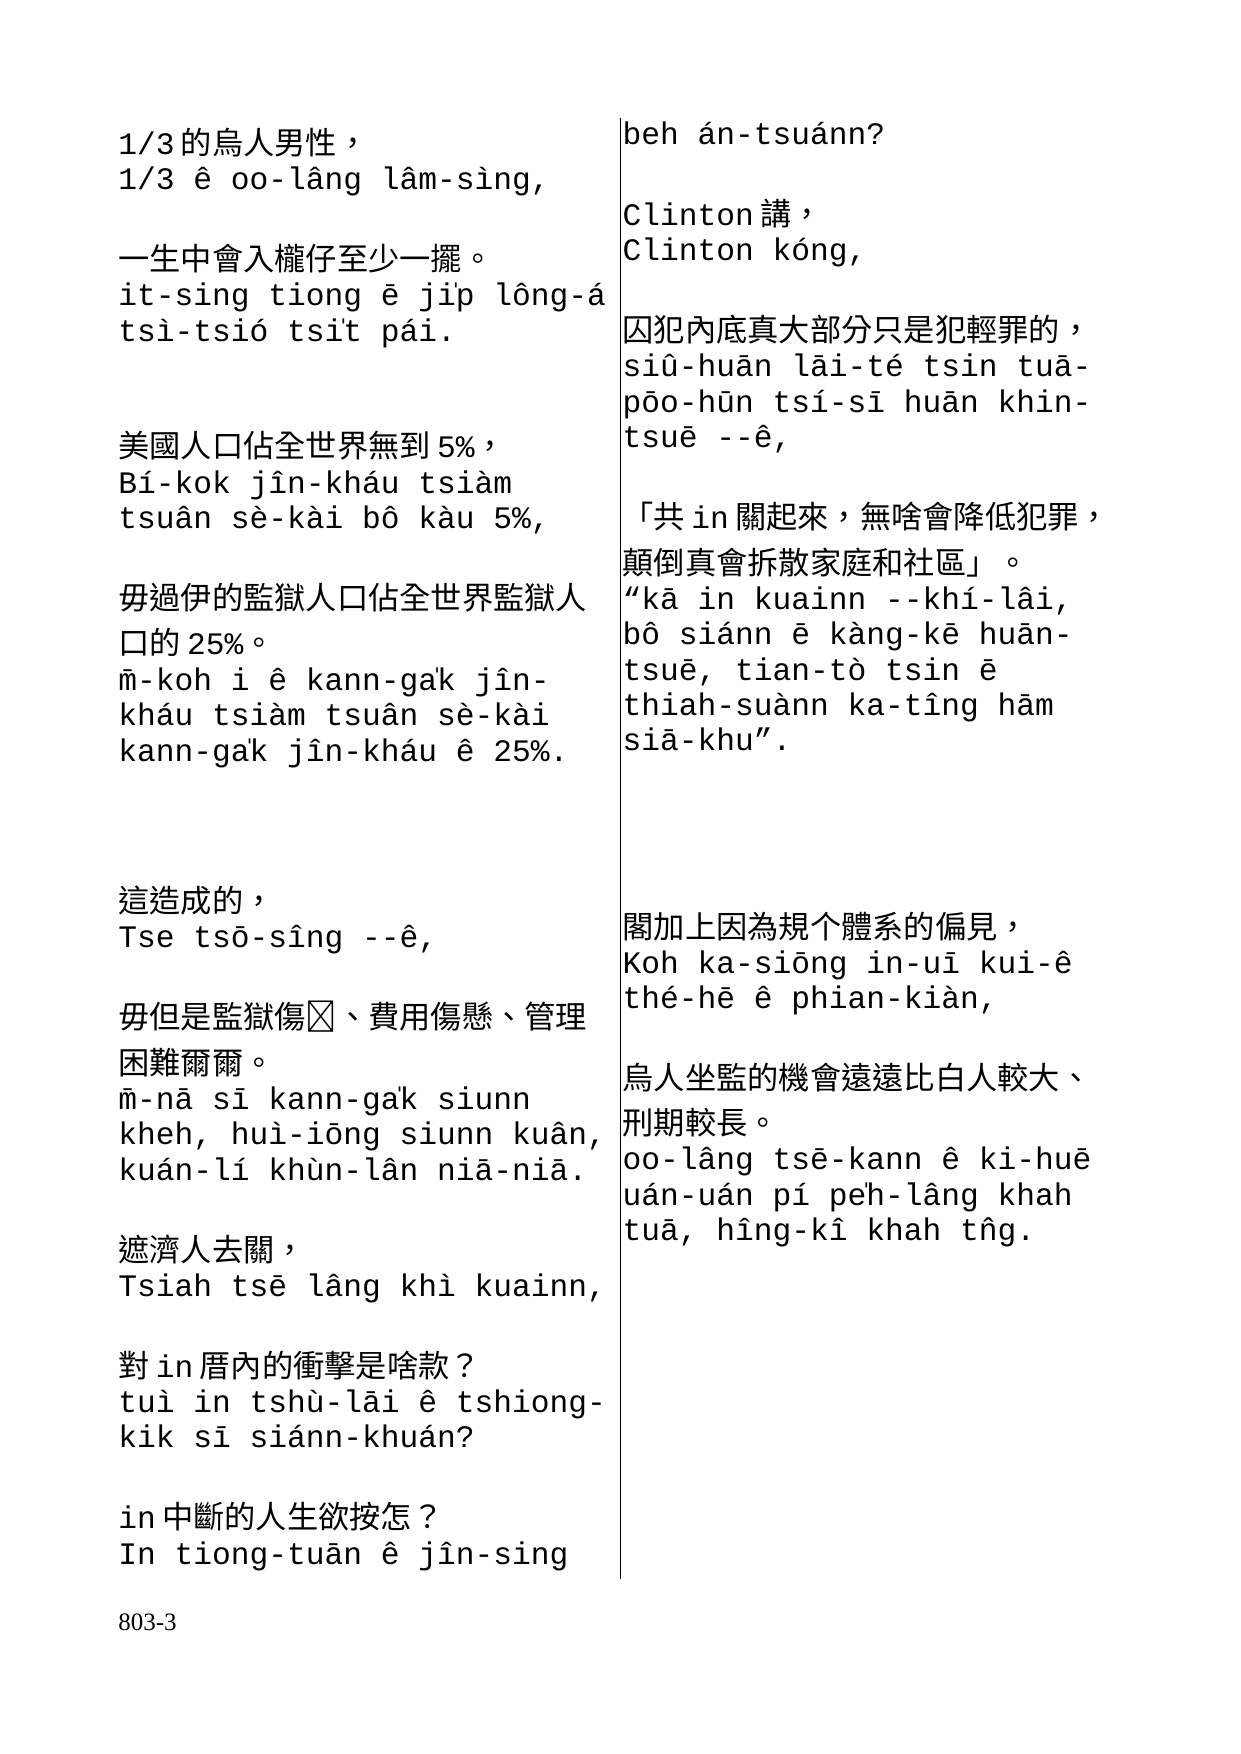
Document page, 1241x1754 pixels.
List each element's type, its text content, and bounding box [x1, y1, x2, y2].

text m̄-koh i ê kann-ga̍k jîn-kháu tsiàm tsuân sè-kài kann-ga̍k jîn-kháu ê 25%. [118, 664, 618, 770]
text Bí-kok jîn-kháu tsiàm tsuân sè-kài bô kàu 5%, [118, 467, 618, 538]
text Tsiah tsē lâng khì kuainn, [118, 1270, 618, 1305]
text 烏人坐監的機會遠遠比白人較大、刑期較長。 [622, 1053, 1122, 1144]
text 毋但是監獄傷𤲍、費用傷懸、管理困難爾爾。 [118, 993, 618, 1083]
text beh án-tsuánn? [622, 118, 1122, 153]
text oo-lâng tsē-kann ê ki-huē uán-uán pí pe̍h-lâng khah tuā, hîng-kî khah tn̂g. [622, 1144, 1122, 1250]
text Clinton kóng, [622, 234, 1122, 270]
text tuì in tshù-lāi ê tshiong-kik sī siánn-khuán? [118, 1386, 618, 1457]
text 遮濟人去關， [118, 1225, 618, 1270]
text 「共in關起來，無啥會降低犯罪，顛倒真會拆散家庭和社區」。 [622, 492, 1122, 583]
text 美國人口佔全世界無到5%， [118, 421, 618, 467]
text 這造成的， [118, 877, 618, 922]
text 毋過伊的監獄人口佔全世界監獄人口的25%。 [118, 573, 618, 664]
text m̄-nā sī kann-ga̍k siunn kheh, huì-iōng siunn kuân, kuán-lí khùn-lân niā-niā. [118, 1083, 618, 1189]
text in中斷的人生欲按怎？ [118, 1493, 618, 1538]
text siû-huān lāi-té tsin tuā-pōo-hūn tsí-sī huān khin-tsuē --ê, [622, 351, 1122, 457]
text Clinton講， [622, 189, 1122, 234]
text 一生中會入櫳仔至少一擺。 [118, 234, 618, 280]
text In tiong-tuān ê jîn-sing [118, 1538, 618, 1574]
text “kā in kuainn --khí-lâi, bô siánn ē kàng-kē huān-tsuē, tian-tò tsin ē thiah-suànn ka-tîng hām siā-khu”. [622, 583, 1122, 760]
text it-sing tiong ē ji̍p lông-á tsì-tsió tsi̍t pái. [118, 280, 618, 351]
text Tse tsō-sîng --ê, [118, 922, 618, 957]
text Koh ka-siōng in-uī kui-ê thé-hē ê phian-kiàn, [622, 947, 1122, 1018]
text 1/3的烏人男性， [118, 118, 618, 164]
text 囚犯內底真大部分只是犯輕罪的， [622, 305, 1122, 351]
text 閣加上因為規个體系的偏見， [622, 902, 1122, 947]
text 1/3 ê oo-lâng lâm-sìng, [118, 164, 618, 199]
text 對in厝內的衝擊是啥款？ [118, 1341, 618, 1386]
